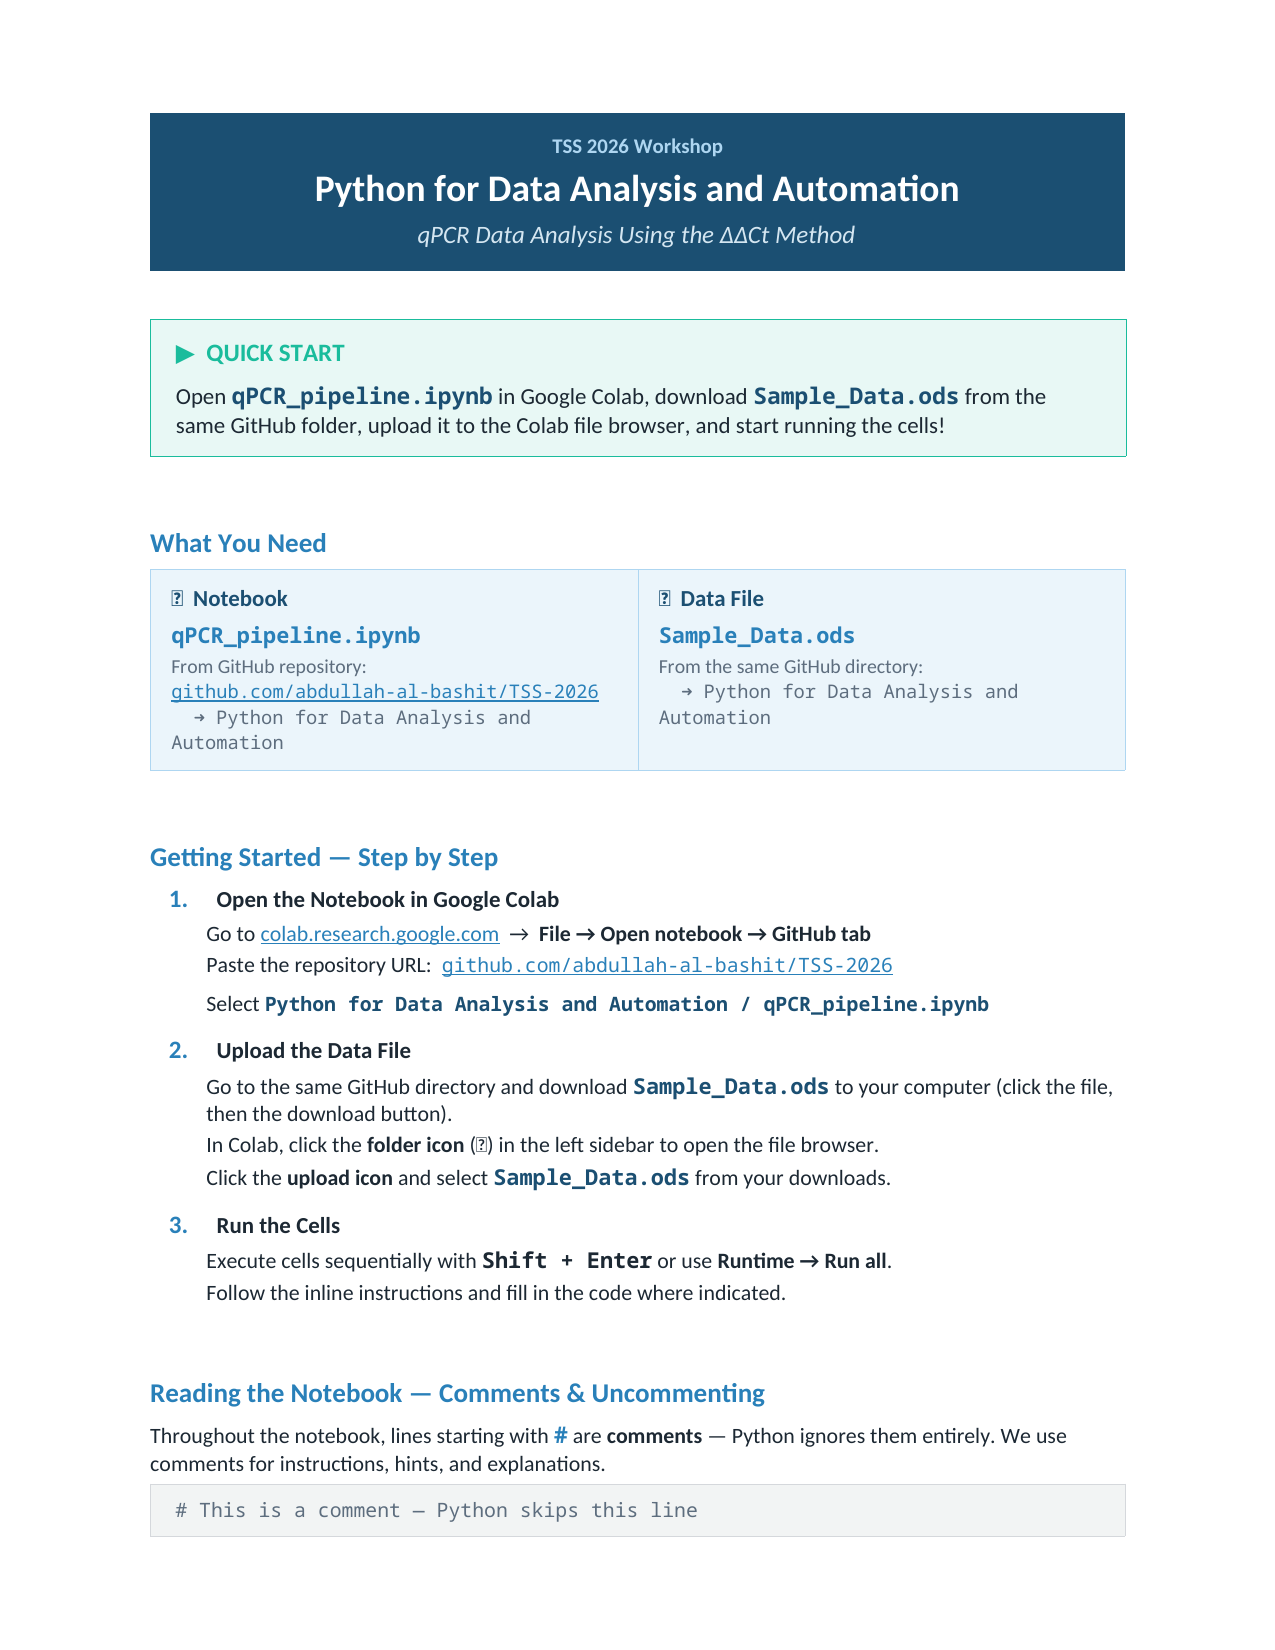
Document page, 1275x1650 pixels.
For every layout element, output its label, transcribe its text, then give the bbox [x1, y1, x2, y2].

text Go to the same GitHub directory and download Sample_Data.ods to your computer (click the file, then the download button). [206, 1071, 1125, 1127]
text Follow the inline instructions and fill in the code where indicated. [206, 1279, 1125, 1306]
text Paste the repository URL: github.com/abdullah-al-bashit/TSS-2026 [206, 951, 1125, 978]
table_header ▶ QUICK START Open qPCR_pipeline.ipynb in Google Colab, download Sample_Data.ods from the same GitHub folder, upload it to the Colab file browser, and start running the cells! [151, 320, 1126, 456]
text In Colab, click the folder icon (📁) in the left sidebar to open the file browser. [206, 1131, 1125, 1158]
text Select Python for Data Analysis and Automation / qPCR_pipeline.ipynb [206, 990, 1125, 1017]
subtitle Getting Started — Step by Step [150, 840, 1125, 873]
table_header TSS 2026 Workshop Python for Data Analysis and Automation qPCR Data Analysis Using the ΔΔCt Method [150, 113, 1125, 271]
subtitle What You Need [150, 526, 1125, 559]
table_header # This is a comment — Python skips this line [151, 1485, 1125, 1536]
text Execute cells sequentially with Shift + Enter or use Runtime → Run all. [206, 1246, 1125, 1275]
text Go to colab.research.google.com → File → Open notebook → GitHub tab [206, 920, 1125, 947]
text Click the upload icon and select Sample_Data.ods from your downloads. [206, 1162, 1125, 1192]
list Run the Cells [169, 1209, 1125, 1239]
list Upload the Data File [169, 1034, 1125, 1064]
text Throughout the notebook, lines starting with # are comments — Python ignores them entirely. We use comments for instructions, hints, and explanations. [150, 1419, 1125, 1477]
table_header 📓 Notebook qPCR_pipeline.ipynb From GitHub repository: github.com/abdullah-al-bashit/TSS-2026 ➜ Python for Data Analysis and Automation [151, 570, 638, 770]
list Open the Notebook in Google Colab [169, 883, 1125, 914]
table_header 📂 Data File Sample_Data.ods From the same GitHub directory: ➜ Python for Data Analysis and Automation [639, 570, 1125, 770]
subtitle Reading the Notebook — Comments & Uncommenting [150, 1376, 1125, 1409]
